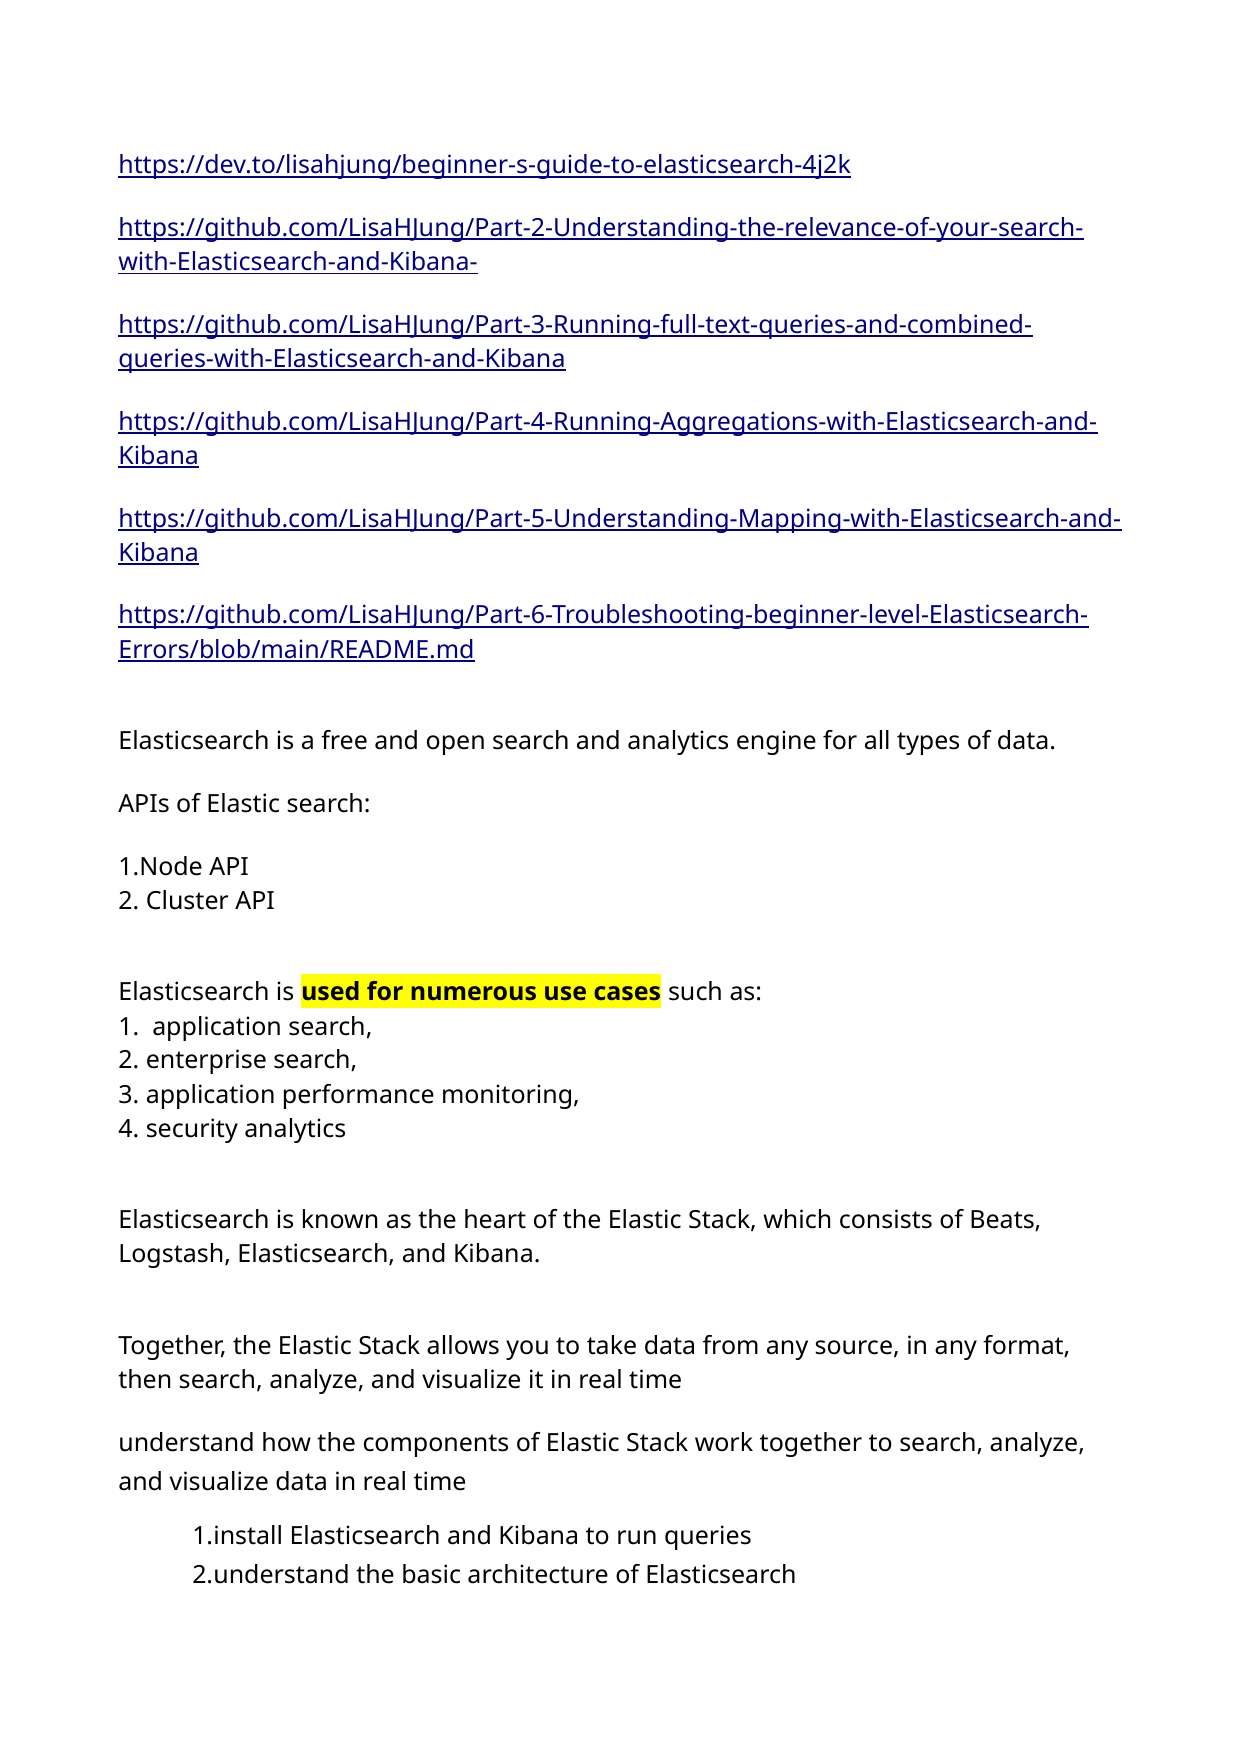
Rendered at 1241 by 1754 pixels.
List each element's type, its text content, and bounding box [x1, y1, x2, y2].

text 3. application performance monitoring, [118, 1076, 1122, 1110]
text https://github.com/LisaHJung/Part-4-Running-Aggregations-with-Elasticsearch-and-Kibana [118, 403, 1122, 472]
text https://github.com/LisaHJung/Part-5-Understanding-Mapping-with-Elasticsearch-and- [118, 500, 1122, 529]
text Kibana [118, 531, 1122, 568]
text 1. application search, [118, 1008, 1122, 1042]
text understand how the components of Elastic Stack work together to search, analyze, and visualize data in real time [118, 1424, 1122, 1498]
text https://github.com/LisaHJung/Part-6-Troubleshooting-beginner-level-Elasticsearch-Errors/blob/main/README.md [118, 597, 1122, 665]
text Together, the Elastic Stack allows you to take data from any source, in any format, then search, analyze, and visualize it in real time [118, 1327, 1122, 1396]
list install Elasticsearch and Kibana to run queries [118, 1517, 1122, 1551]
list understand the basic architecture of Elasticsearch [118, 1556, 1122, 1591]
text https://github.com/LisaHJung/Part-2-Understanding-the-relevance-of-your-search-with-Elasticsearch-and-Kibana- [118, 210, 1122, 278]
text APIs of Elastic search: [118, 786, 1122, 820]
text 2. enterprise search, [118, 1042, 1122, 1076]
text 1.Node API [118, 848, 1122, 882]
text Elasticsearch is known as the heart of the Elastic Stack, which consists of Beats, Logstash, Elasticsearch, and Kibana. [118, 1202, 1122, 1270]
text Elasticsearch is a free and open search and analytics engine for all types of data. [118, 723, 1122, 757]
text 2. Cluster API [118, 882, 1122, 917]
text Elasticsearch is used for numerous use cases such as: [118, 974, 1122, 1008]
text https://dev.to/lisahjung/beginner-s-guide-to-elasticsearch-4j2k [118, 147, 1122, 181]
text https://github.com/LisaHJung/Part-3-Running-full-text-queries-and-combined-queries-with-Elasticsearch-and-Kibana [118, 307, 1122, 375]
text 4. security analytics [118, 1110, 1122, 1144]
